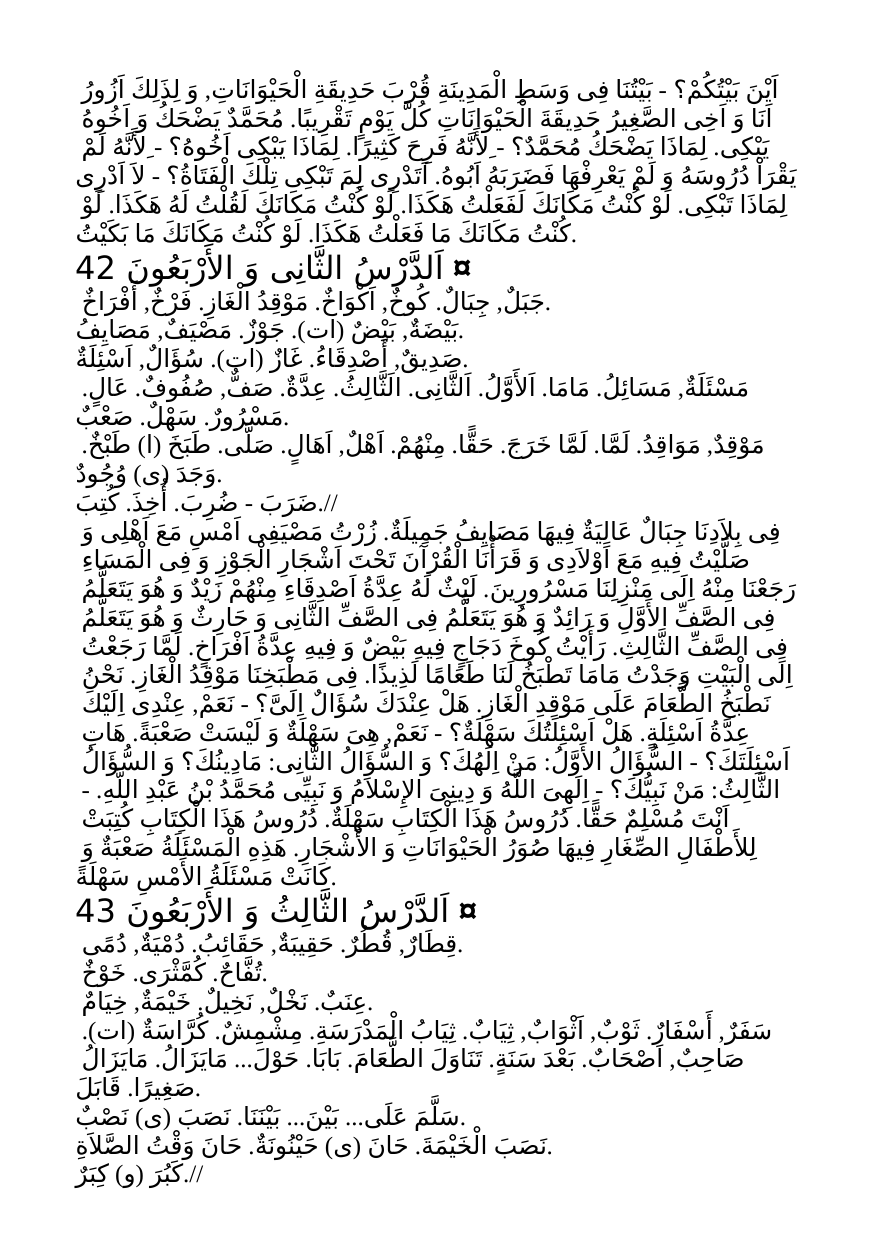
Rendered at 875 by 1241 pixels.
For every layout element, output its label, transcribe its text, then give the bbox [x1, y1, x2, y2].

text سَفَرٌ, أَسْفَارٌ. ثَوْبٌ, اَثْوَابٌ, ثِيَابٌ. ثِيَابُ الْمَدْرَسَةِ. مِشْمِشٌ. كُرَّاسَةٌ (ات). صَاحِبٌ, اَصْحَابٌ. بَعْدَ سَنَةٍ. تَنَاوَلَ الطَّعَامَ. بَابَا. حَوْلَ... مَايَزَالُ. مَايَزَالُ صَغِيرًا. قَابَلَ. [75, 765, 799, 851]
text مَسْئَلَةٌ, مَسَائِلُ. مَامَا. اَلأَوَّلُ. اَلثَّانِى. الَثَّالِثُ. عِدَّةٌ. صَفٌّ, صُفُوفٌ. عَالٍ. مَسْرُورٌ. سَهْلٌ. صَعْبٌ. [75, 132, 799, 190]
text نَصَبَ الْخَيْمَةَ. حَانَ (ى) حَيْنُونَةٌ. حَانَ وَقْتُ الصَّلاَةِ. [75, 880, 799, 909]
text خَرَجَ الْمُعَلِّمُ مَعَ تَلاَمِيذِهِ اِلَى الْبُسْتَانِ. فِى الْبُسْتَانِ خَوْخٌ وَ تِينٌ وَ تَمْرٌ وَ عِنَبٌ وَ تُفَّاحٌ وَ مِشْمِشٌ وَ كُمَّثْرَى. نَصَبُوا خَيْمَةً بَيْنَ النَّخِيلِ وَ جَلَسُوا فِيهَا وَ لَمَّا حَانَ وَقْتُ الصَّلاَةِ قَامُوا فَصَلَّوْا وَ بَعْدَ الصَّلاَةِ جَلَسُوا لِلْغَدَاءِ فَتَنَاوَلُوا الْغَدَاءَ ثُمَّ قَرَأُوا دُرُوسَهُمْ. عَادَ اَبُونَا مِنْ سَفَرِهِ فَجَلَسْنَا حَوْلَهُ فَفَتَحَ الْحَقِيبَةَ وَ قَدَّمَ اِلَيْنَا هَدَايَا وَ قَالَ: "هَذَا قِطَارٌ لَكَ يَا وَلِيدُ, وَ هَذِهِ دُمْيَةٌ لَكِ يَا هِنْدُ, وَ هَذَا فَرَسٌ خَشَبِىٌّ لَكَ يَا فَرِيدُ". فَقُلْنَا لَهُ: شُكْرًا لَكَ يَا بَابَا, اَللَّهُ يَرْعَاكَ. قَالَ عُمَرُ ِلأُمِّهِ: اَنَا اَلْبَسُ ثِيَابَ الْمَدْرَسَةِ وَ آخُذُ الْكُرَّاسَةَ وَ اَذْهَبُ اِلَى الْمَدْرَسَةِ, فَقَالَتْ اَمَلُ: اَنَا كَبُرْتُ يَا اُمِّى وَ عِنْدِى ثَوْبٌ جَدِيدٌ وَ عِنْدِى كُرَّاسَةٌ جَدِيدَةٌ وَ اُحِبُّ اَنْ اَذْهَبَ مَعَ عُمَرَ اِلَى الْمَدْرَسَةِ وَ اُحِبُّ اَنْ اَدْرُسَ فِى الْمَدْرَسَةِ فَضَحِكَ عُمَرُ وَ قَالَ: اَنْتِ مَا تَزَالِينَ صَغِيرَةً, وَ قَالَتِ اْلأُمُّ: تَذْهَبِينَ بَعْدَ سَنَةِ يَا بِنْتِى. ذَهَبَ عُمَرُ اِلَى الْمَدْرَسَةِ وَ قَابَلَ اَصْحَابَهُ وَ سَلَّمَ عَلَيْهِمْ وَ سَلَّمُوا عَلَيْهِ. [75, 937, 799, 1167]
subtitle اَلدَّرْسُ الثَّالِثُ وَ الأَرْبَعُونَ 43 ¤ [75, 650, 799, 679]
text عِنَبٌ. نَخْلٌ, نَخِيلٌ. خَيْمَةٌ, خِيَامٌ. [75, 736, 799, 765]
text سَلَّمَ عَلَى... بَيْنَ... بَيْنَنَا. نَصَبَ (ى) نَصْبٌ. [75, 851, 799, 880]
text بَيْضَةٌ, بَيْضٌ (ات). جَوْزٌ. مَصْيَفٌ, مَصَايِفُ. [75, 75, 799, 104]
text مَوْقِدٌ, مَوَاقِدُ. لَمَّا. لَمَّا خَرَجَ. حَقًّا. مِنْهُمْ. اَهْلٌ, اَهَالٍ. صَلَّى. طَبَخَ (ا) طَبْخٌ. وَجَدَ (ى) وُجُودٌ. [75, 190, 799, 247]
text فِى بِلاَدِنَا جِبَالٌ عَالِيَةٌ فِيهَا مَصَايِفُ جَمِيلَةٌ. زُرْتُ مَصْيَفِى اَمْسِ مَعَ اَهْلِى وَ صَلَّيْتُ فِيهِ مَعَ اَوْلاَدِى وَ قَرَأْنَا الْقُرْآنَ تَحْتَ اَشْجَارِ الْجَوْزِ وَ فِى الْمَسَاءِ رَجَعْنَا مِنْهُ اِلَى مَنْزِلِنَا مَسْرُورِينَ. لَيْثٌ لَهُ عِدَّةُ اَصْدِقَاءِ مِنْهُمْ زَيْدٌ وَ هُوَ يَتَعَلَّمُ فِى الصَّفِّ الأَوَّلِ وَ رَائِدٌ وَ هُوَ يَتَعَلَّمُ فِى الصَّفِّ الثَّانِى وَ حَارِثٌ وَ هُوَ يَتَعَلَّمُ فِى الصَّفِّ الثَّالِثِ. رَأَيْتُ كُوخَ دَجَاجٍ فِيهِ بَيْضٌ وَ فِيهِ عِدَّةُ اَفْرَاخٍ. لَمَّا رَجَعْتُ اِلَى الْبَيْتِ وَجَدْتُ مَامَا تَطْبَخُ لَنَا طَعَامًا لَذِيذًا. فِى مَطْبَخِنَا مَوْقِدُ الْغَازِ. نَحْنُ نَطْبَخُ الطَّعَامَ عَلَى مَوْقِدِ الْغَازِ. هَلْ عِنْدَكَ سُؤَالٌ اِلَىَّ؟ - نَعَمْ, عِنْدِى اِلَيْكَ عِدَّةُ اَسْئِلَةٍ. هَلْ اَسْئِلَتُكَ سَهْلَةٌ؟ - نَعَمْ, هِىَ سَهْلَةٌ وَ لَيْسَتْ صَعْبَةً. هَاتِ اَسْئِلَتَكَ؟ - السُّؤَالُ الأَوَّلُ: مَنْ اِلَهُكَ؟ وَ السُّؤَالُ الثَّانِى: مَادِينُكَ؟ وَ السُّؤَالُ الثَّالِثُ: مَنْ نَبِيُّكَ؟ - اِلَهِىَ اللَّهُ وَ دِينِىَ الإِسْلاَمُ وَ نَبِيِّى مُحَمَّدُ بْنُ عَبْدِ اللَّهِ. - اَنْتَ مُسْلِمٌ حَقًّا. دُرُوسُ هَذَا الْكِتَابِ سَهْلَةٌ. دُرُوسُ هَذَا الْكِتَابِ كُتِبَتْ لِلأَطْفَالِ الصِّغَارِ فِيهَا صُوَرُ الْحَيْوَانَاتِ وَ الأَشْجَارِ. هَذِهِ الْمَسْئَلَةُ صَعْبَةٌ وَ كَانَتْ مَسْئَلَةُ الأَمْسِ سَهْلَةً. [75, 276, 799, 650]
text قِطَارٌ, قُطُرٌ. حَقِيبَةٌ, حَقَائِبُ. دُمْيَةٌ, دُمًى. [75, 679, 799, 707]
text صَدِيقٌ, أَصْدِقَاءُ. غَازٌ (ات). سُؤَالٌ, اَسْئِلَةٌ. [75, 104, 799, 132]
text كَبُرَ (و) كِبَرٌ.// [75, 909, 799, 937]
text تُفَّاحٌ. كُمَّثْرَى. خَوْخٌ. [75, 707, 799, 736]
text ضَرَبَ - ضُرِبَ. أُخِذَ. كُتِبَ.// [75, 247, 799, 276]
